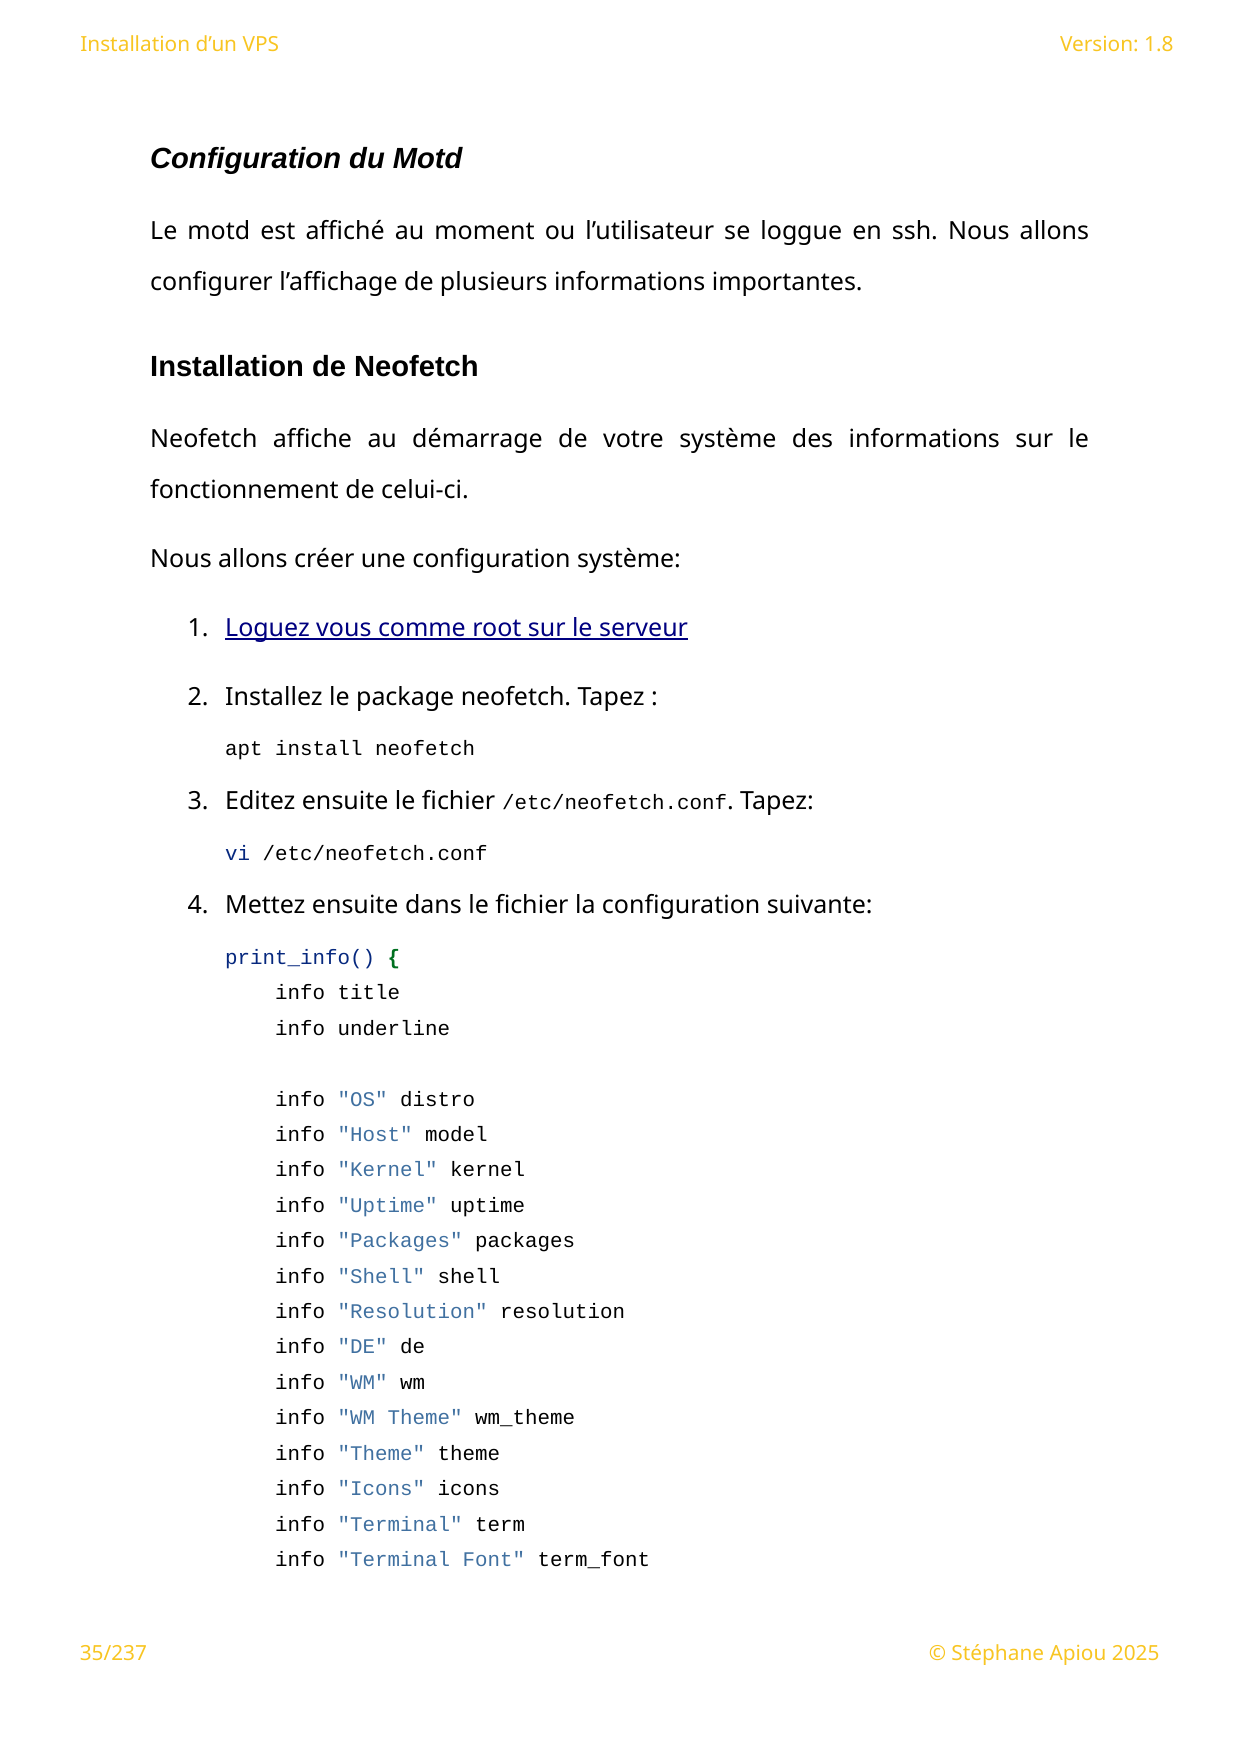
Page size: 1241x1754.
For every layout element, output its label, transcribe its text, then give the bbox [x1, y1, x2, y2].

list info "Theme" theme [187, 1443, 1090, 1466]
subtitle Installation de Neofetch [150, 348, 1090, 382]
list info "Terminal" term [187, 1514, 1090, 1537]
list info "Shell" shell [187, 1266, 1090, 1289]
text Le motd est affiché au moment ou l’utilisateur se loggue en ssh. Nous allons configurer l’affichage de plusieurs informations importantes. [150, 212, 1090, 298]
list info "WM" wm [187, 1372, 1090, 1396]
list Editez ensuite le fichier /etc/neofetch.conf. Tapez: [187, 783, 1090, 817]
list apt install neofetch [187, 738, 1090, 762]
list info "Terminal Font" term_font [187, 1549, 1090, 1573]
list info "DE" de [187, 1337, 1090, 1360]
list Installez le package neofetch. Tapez : [187, 678, 1090, 712]
list Mettez ensuite dans le fichier la configuration suivante: [187, 887, 1090, 921]
list info "Kernel" kernel [187, 1159, 1090, 1183]
text Nous allons créer une configuration système: [150, 540, 1090, 574]
list vi /etc/neofetch.conf [187, 843, 1090, 866]
list Loguez vous comme root sur le serveur [187, 609, 1090, 643]
list info title [187, 982, 1090, 1006]
list info "OS" distro [187, 1089, 1090, 1112]
list info "Icons" icons [187, 1478, 1090, 1502]
list info "Resolution" resolution [187, 1301, 1090, 1325]
list info "Uptime" uptime [187, 1195, 1090, 1218]
list info "WM Theme" wm_theme [187, 1407, 1090, 1431]
list print_info() { [187, 947, 1090, 971]
subtitle Configuration du Motd [150, 141, 1090, 174]
list info underline [187, 1018, 1090, 1041]
text Neofetch affiche au démarrage de votre système des informations sur le fonctionnement de celui-ci. [150, 420, 1090, 505]
list info "Host" model [187, 1124, 1090, 1148]
list info "Packages" packages [187, 1230, 1090, 1254]
